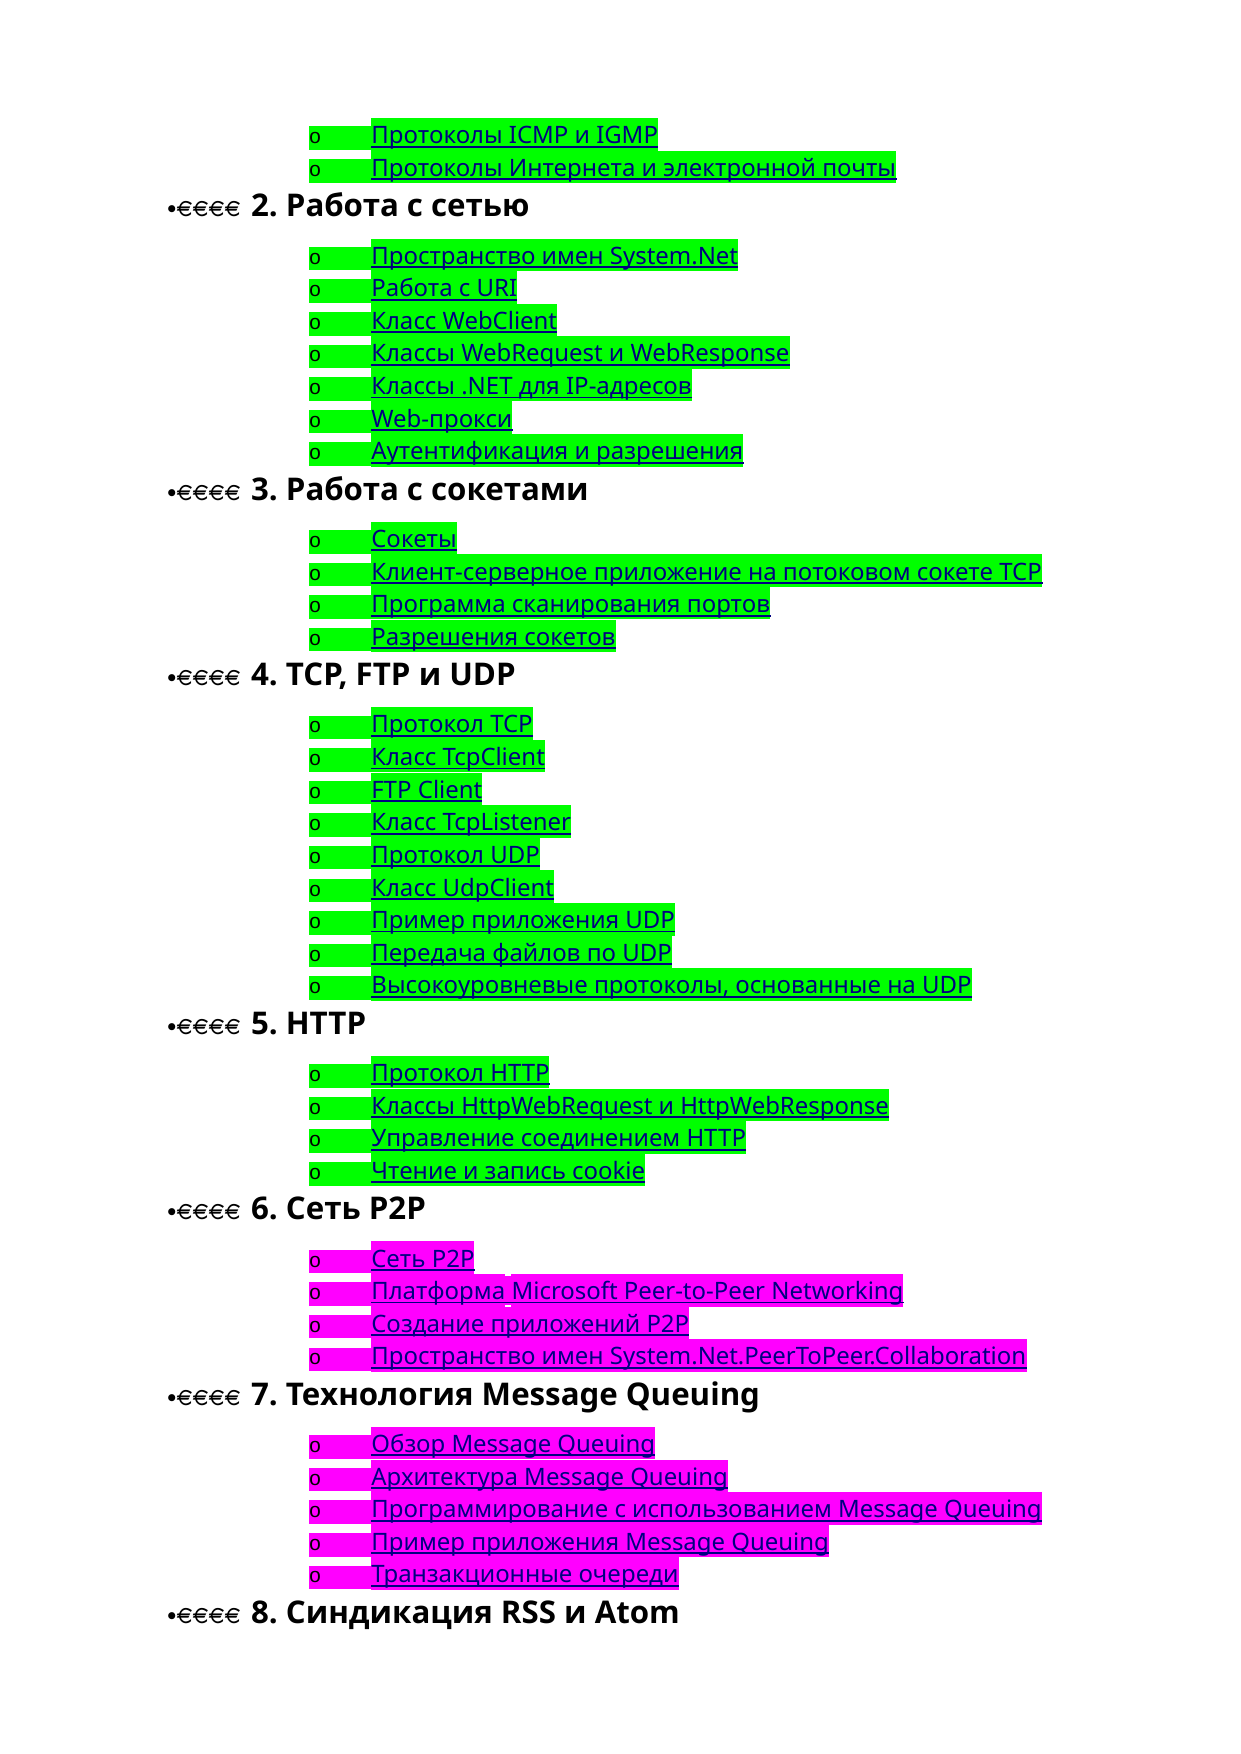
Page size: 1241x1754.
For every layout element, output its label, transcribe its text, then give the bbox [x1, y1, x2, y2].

text o Пример приложения UDP [309, 903, 1122, 936]
text o Протокол UDP [309, 838, 1122, 870]
text o Обзор Message Queuing [309, 1427, 1122, 1459]
text o Сокеты [309, 522, 1122, 554]
text o Высокоуровневые протоколы, основанные на UDP [309, 968, 1122, 1001]
text o Класс WebClient [309, 304, 1122, 336]
text o Web-прокси [309, 401, 1122, 434]
text o Пример приложения Message Queuing [309, 1525, 1122, 1557]
text o Платформа Microsoft Peer-to-Peer Networking [309, 1274, 1122, 1307]
text o Создание приложений P2P [309, 1307, 1122, 1339]
text o Клиент-серверное приложение на потоковом сокете TCP [309, 554, 1122, 587]
text o Протоколы ICMP и IGMP [309, 118, 1122, 151]
text o Аутентификация и разрешения [309, 434, 1122, 467]
text o Протоколы Интернета и электронной почты [309, 151, 1122, 183]
text o Классы HttpWebRequest и HttpWebResponse [309, 1088, 1122, 1121]
text · 4. TCP, FTP и UDP [168, 652, 1122, 695]
text o Транзакционные очереди [309, 1557, 1122, 1590]
text o FTP Client [309, 772, 1122, 805]
text o Пространство имен System.Net.PeerToPeer.Collaboration [309, 1339, 1122, 1372]
text o Программирование с использованием Message Queuing [309, 1492, 1122, 1525]
text · 3. Работа с сокетами [168, 467, 1122, 509]
text · 2. Работа с сетью [168, 183, 1122, 226]
text o Программа сканирования портов [309, 587, 1122, 619]
text o Протокол TCP [309, 707, 1122, 740]
text o Управление соединением HTTP [309, 1121, 1122, 1154]
text o Разрешения сокетов [309, 619, 1122, 652]
text · 5. HTTP [168, 1001, 1122, 1043]
text o Классы .NET для IP-адресов [309, 369, 1122, 401]
text · 8. Синдикация RSS и Atom [168, 1590, 1122, 1632]
text · 6. Сеть P2P [168, 1186, 1122, 1229]
text · 7. Технология Message Queuing [168, 1372, 1122, 1414]
text o Архитектура Message Queuing [309, 1459, 1122, 1492]
text o Протокол HTTP [309, 1056, 1122, 1088]
text o Передача файлов по UDP [309, 936, 1122, 968]
text o Класс TcpListener [309, 805, 1122, 838]
text o Пространство имен System.Net [309, 238, 1122, 271]
text o Чтение и запись cookie [309, 1154, 1122, 1186]
text o Работа с URI [309, 271, 1122, 304]
text o Сеть P2P [309, 1241, 1122, 1274]
text o Класс UdpClient [309, 870, 1122, 903]
text o Класс TcpClient [309, 740, 1122, 772]
text o Классы WebRequest и WebResponse [309, 336, 1122, 369]
